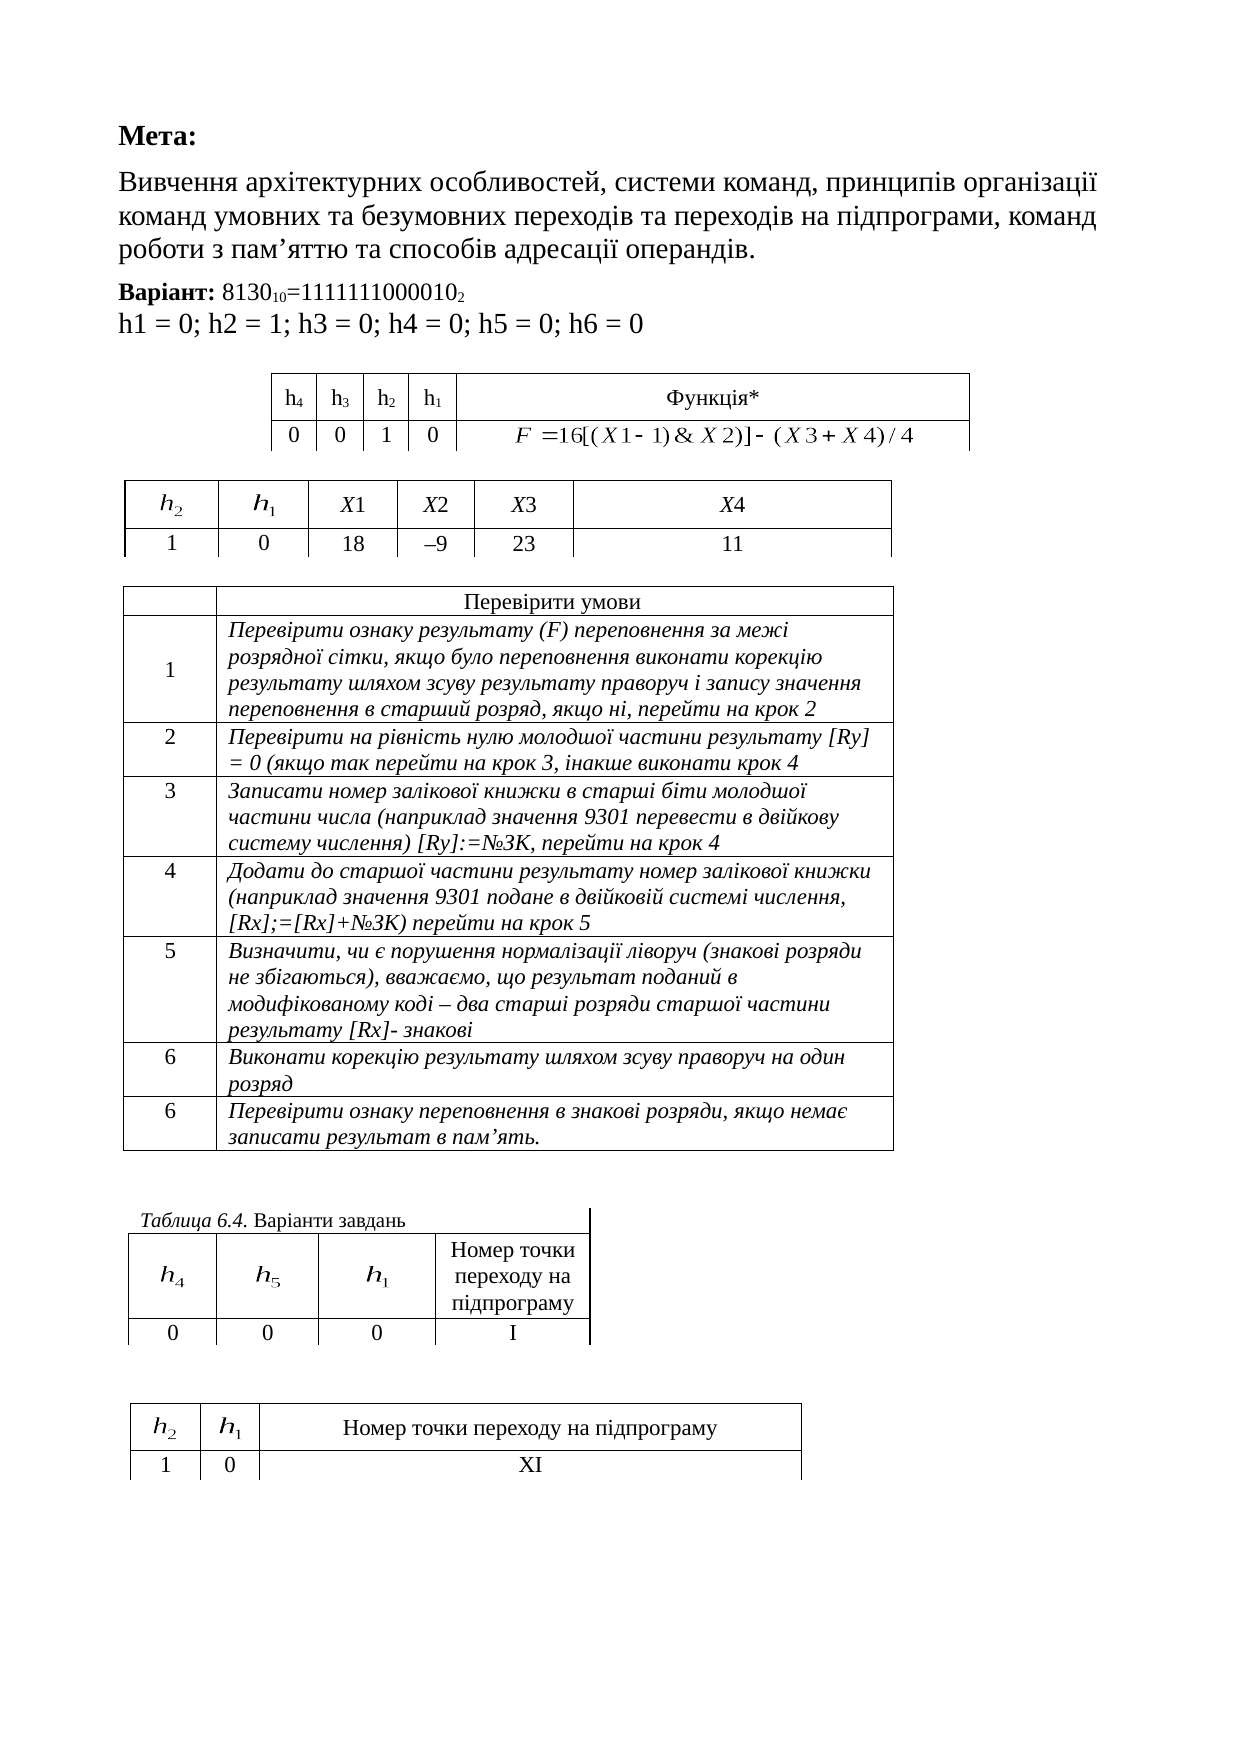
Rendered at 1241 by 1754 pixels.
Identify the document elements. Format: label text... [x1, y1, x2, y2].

table_header [126, 481, 218, 527]
table_cell 3 [124, 777, 216, 856]
table_cell 1 [131, 1451, 200, 1479]
table_cell 1 [126, 529, 218, 557]
text Варіант: 813010=11111110000102 [71, 277, 1122, 306]
text Мета: [118, 118, 1122, 152]
table_cell 0 [201, 1451, 259, 1479]
table_cell Номер точки переходу на підпрограму [436, 1234, 589, 1318]
table_cell XI [260, 1451, 801, 1479]
text h1 = 0; h2 = 1; h3 = 0; h4 = 0; h5 = 0; h6 = 0 [118, 306, 1122, 339]
table_cell [217, 1234, 318, 1318]
table_header h1 [409, 374, 456, 420]
table_header h3 [317, 374, 363, 420]
table_cell 0 [217, 1319, 318, 1345]
table_cell 0 [219, 529, 308, 557]
table_header [131, 1404, 200, 1450]
table_cell 1 [364, 421, 408, 451]
table_header [201, 1404, 259, 1450]
table_cell [457, 421, 969, 451]
table_cell Додати до старшої частини результату номер залікової книжки (наприклад значення 9301 подане в двійковій системі числення, [Rх];=[Rх]+№ЗК) перейти на крок 5 [217, 857, 893, 936]
text Вивчення архітектурних особливостей, системи команд, принципів організації команд умовних та безумовних переходів та переходів на підпрограми, команд роботи з пам’яттю та способів адресації операндів. [71, 164, 1122, 265]
table_cell 4 [124, 857, 216, 936]
table_cell Виконати корекцію результату шляхом зсуву праворуч на один розряд [217, 1043, 893, 1096]
table_cell [129, 1234, 216, 1318]
table_header X1 [309, 481, 397, 527]
table_cell 0 [317, 421, 363, 451]
table_cell 23 [475, 529, 573, 557]
table_header [219, 481, 308, 527]
table_header Перевірити умови [217, 587, 893, 615]
table_header Номер точки переходу на підпрограму [260, 1404, 801, 1450]
table_cell Записати номер залікової книжки в старші біти молодшої частини числа (наприклад значення 9301 перевести в двійкову систему числення) [Rу]:=№ЗК, перейти на крок 4 [217, 777, 893, 856]
table_cell Перевірити ознаку результату (F) переповнення за межі розрядної сітки, якщо було переповнення виконати корекцію результату шляхом зсуву результату праворуч і запису значення переповнення в старший розряд, якщо ні, перейти на крок 2 [217, 616, 893, 722]
table_header X3 [475, 481, 573, 527]
table_cell 0 [409, 421, 456, 451]
table_header h2 [364, 374, 408, 420]
table_cell 11 [574, 529, 891, 557]
table_cell І [436, 1319, 589, 1345]
table_cell –9 [398, 529, 474, 557]
table_cell 0 [272, 421, 316, 451]
table_header Крок [124, 587, 216, 615]
table_cell 1 [124, 616, 216, 722]
table_cell [319, 1234, 435, 1318]
table_cell 2 [124, 723, 216, 776]
table_cell Перевірити ознаку переповнення в знакові розряди, якщо немає записати результат в пам’ять. [217, 1097, 893, 1150]
table_cell 5 [124, 937, 216, 1042]
table_header h4 [272, 374, 316, 420]
table_cell Визначити, чи є порушення нормалізації ліворуч (знакові розряди не збігаються), вважаємо, що результат поданий в модифікованому коді – два старші розряди старшої частини результату [Rx]- знакові [217, 937, 893, 1042]
table_cell 0 [319, 1319, 435, 1345]
table_cell 0 [129, 1319, 216, 1345]
table_cell Перевірити на рівність нулю молодшої частини результату [Rу] = 0 (якщо так перейти на крок 3, інакше виконати крок 4 [217, 723, 893, 776]
table_cell 6 [124, 1043, 216, 1096]
table_header Функція* [457, 374, 969, 420]
table_header X4 [574, 481, 891, 527]
table_cell 18 [309, 529, 397, 557]
table_header X2 [398, 481, 474, 527]
table_cell 6 [124, 1097, 216, 1150]
